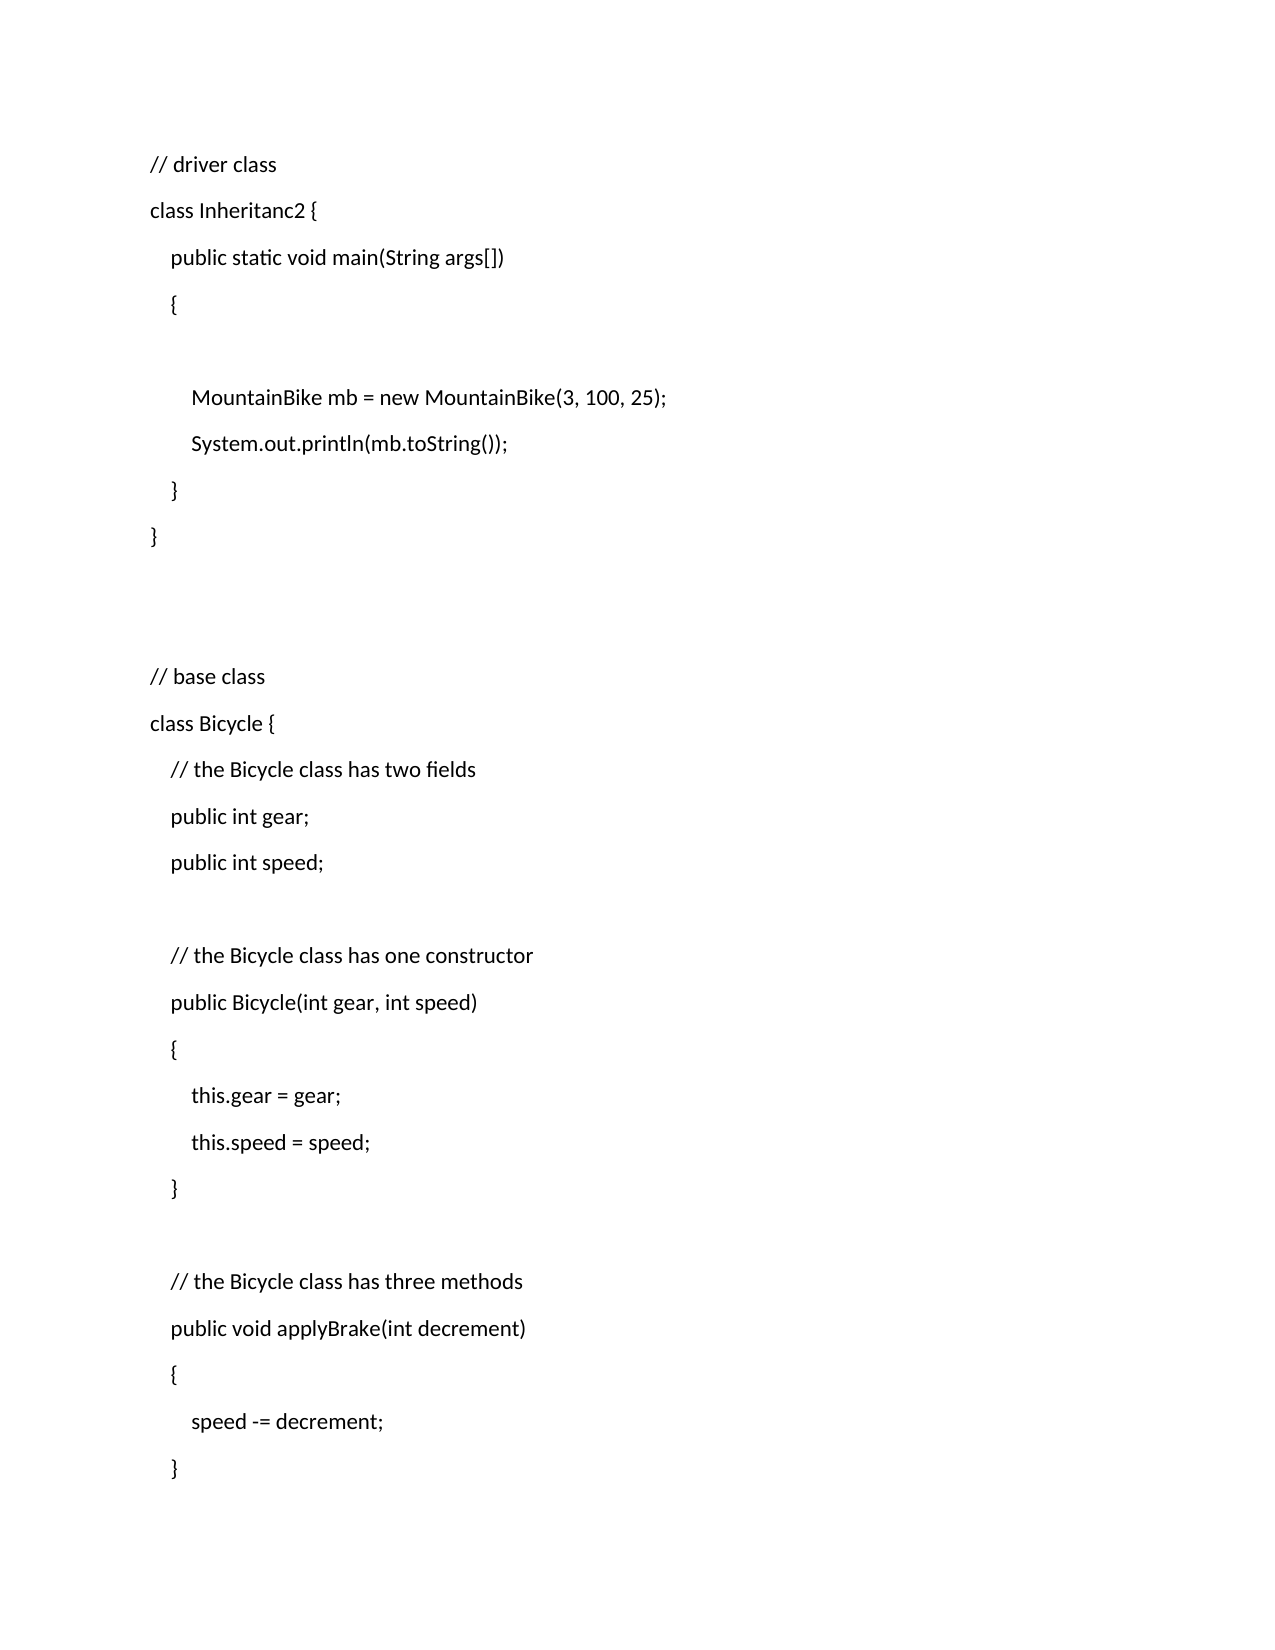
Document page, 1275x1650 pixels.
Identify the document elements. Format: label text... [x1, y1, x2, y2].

text System.out.println(mb.toString()); [150, 429, 1125, 457]
text // base class [150, 662, 1125, 690]
text // the Bicycle class has three methods [150, 1267, 1125, 1296]
text } [150, 1174, 1125, 1202]
text this.gear = gear; [150, 1081, 1125, 1109]
text public void applyBrake(int decrement) [150, 1314, 1125, 1342]
text public Bicycle(int gear, int speed) [150, 988, 1125, 1016]
text { [150, 1361, 1125, 1389]
text speed -= decrement; [150, 1407, 1125, 1435]
text MountainBike mb = new MountainBike(3, 100, 25); [150, 383, 1125, 411]
text { [150, 1035, 1125, 1063]
text public int gear; [150, 802, 1125, 830]
text // the Bicycle class has one constructor [150, 942, 1125, 969]
text this.speed = speed; [150, 1128, 1125, 1156]
text { [150, 290, 1125, 318]
text } [150, 1454, 1125, 1482]
text public static void main(String args[]) [150, 243, 1125, 271]
text public int speed; [150, 848, 1125, 876]
text } [150, 476, 1125, 504]
text // the Bicycle class has two fields [150, 755, 1125, 783]
text } [150, 522, 1125, 551]
text class Inheritanc2 { [150, 197, 1125, 224]
text class Bicycle { [150, 709, 1125, 737]
text // driver class [150, 150, 1125, 178]
